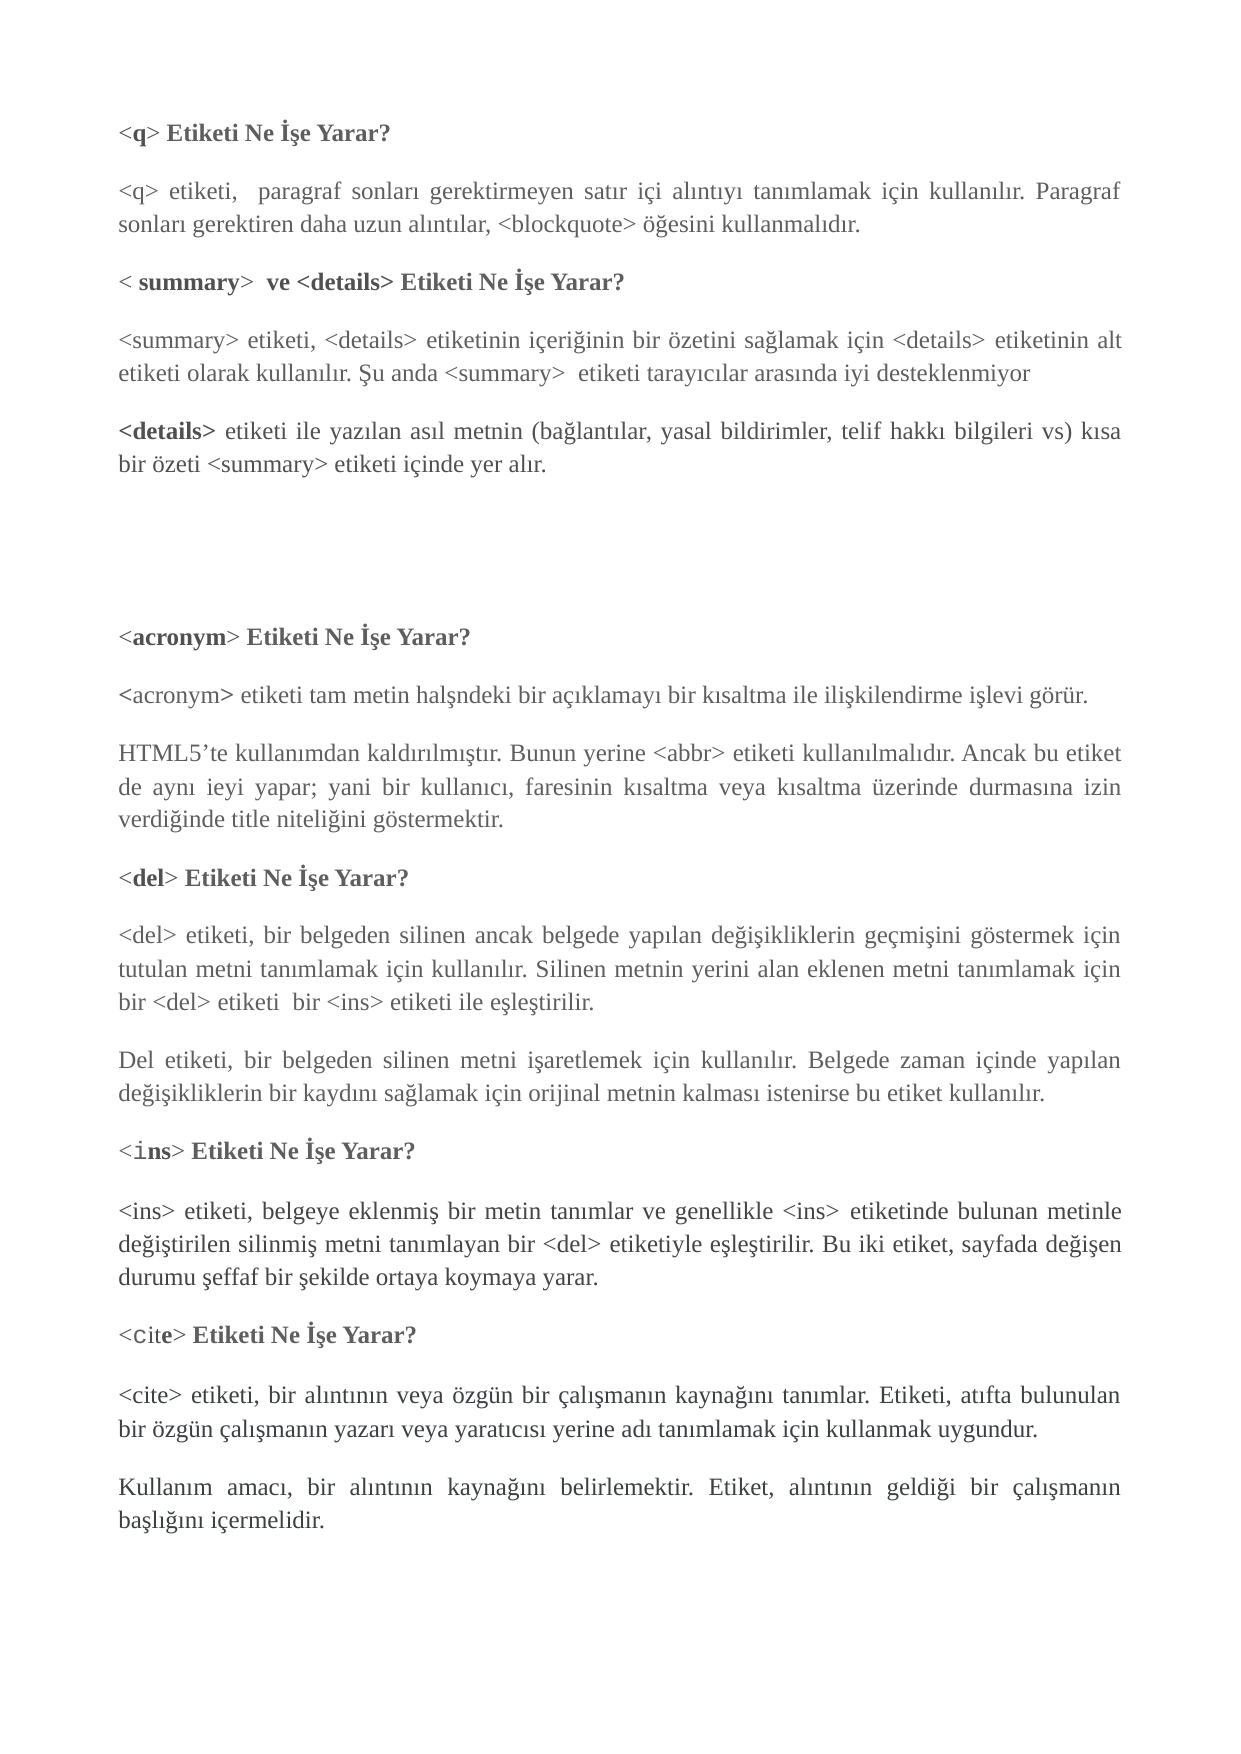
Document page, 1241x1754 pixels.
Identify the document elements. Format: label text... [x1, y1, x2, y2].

text <ins> Etiketi Ne İşe Yarar? [118, 1136, 1122, 1167]
text <summary> etiketi, <details> etiketinin içeriğinin bir özetini sağlamak için <details> etiketinin alt etiketi olarak kullanılır. Şu anda <summary> etiketi tarayıcılar arasında iyi desteklenmiyor [118, 325, 1122, 387]
text < summary> ve <details> Etiketi Ne İşe Yarar? [118, 267, 1122, 296]
text <acronym> Etiketi Ne İşe Yarar? [118, 622, 1122, 651]
text HTML5’te kullanımdan kaldırılmıştır. Bunun yerine <abbr> etiketi kullanılmalıdır. Ancak bu etiket de aynı ieyi yapar; yani bir kullanıcı, faresinin kısaltma veya kısaltma üzerinde durmasına izin verdiğinde title niteliğini göstermektir. [118, 738, 1122, 833]
text <details> etiketi ile yazılan asıl metnin (bağlantılar, yasal bildirimler, telif hakkı bilgileri vs) kısa bir özeti <summary> etiketi içinde yer alır. [118, 416, 1122, 478]
text <del> Etiketi Ne İşe Yarar? [118, 863, 1122, 891]
text <ins> etiketi, belgeye eklenmiş bir metin tanımlar ve genellikle <ins> etiketinde bulunan metinle değiştirilen silinmiş metni tanımlayan bir <del> etiketiyle eşleştirilir. Bu iki etiket, sayfada değişen durumu şeffaf bir şekilde ortaya koymaya yarar. [118, 1196, 1122, 1291]
text <cite> etiketi, bir alıntının veya özgün bir çalışmanın kaynağını tanımlar. Etiketi, atıfta bulunulan bir özgün çalışmanın yazarı veya yaratıcısı yerine adı tanımlamak için kullanmak uygundur. [118, 1381, 1122, 1442]
text <acronym> etiketi tam metin halşndeki bir açıklamayı bir kısaltma ile ilişkilendirme işlevi görür. [118, 681, 1122, 709]
text Del etiketi, bir belgeden silinen metni işaretlemek için kullanılır. Belgede zaman içinde yapılan değişikliklerin bir kaydını sağlamak için orijinal metnin kalması istenirse bu etiket kullanılır. [118, 1045, 1122, 1106]
text <del> etiketi, bir belgeden silinen ancak belgede yapılan değişikliklerin geçmişini göstermek için tutulan metni tanımlamak için kullanılır. Silinen metnin yerini alan eklenen metni tanımlamak için bir <del> etiketi bir <ins> etiketi ile eşleştirilir. [118, 921, 1122, 1015]
text <cite> Etiketi Ne İşe Yarar? [118, 1320, 1122, 1351]
text <q> Etiketi Ne İşe Yarar? [118, 118, 1122, 147]
text <q> etiketi, paragraf sonları gerektirmeyen satır içi alıntıyı tanımlamak için kullanılır. Paragraf sonları gerektiren daha uzun alıntılar, <blockquote> öğesini kullanmalıdır. [118, 176, 1122, 238]
text Kullanım amacı, bir alıntının kaynağını belirlemektir. Etiket, alıntının geldiği bir çalışmanın başlığını içermelidir. [118, 1472, 1122, 1533]
